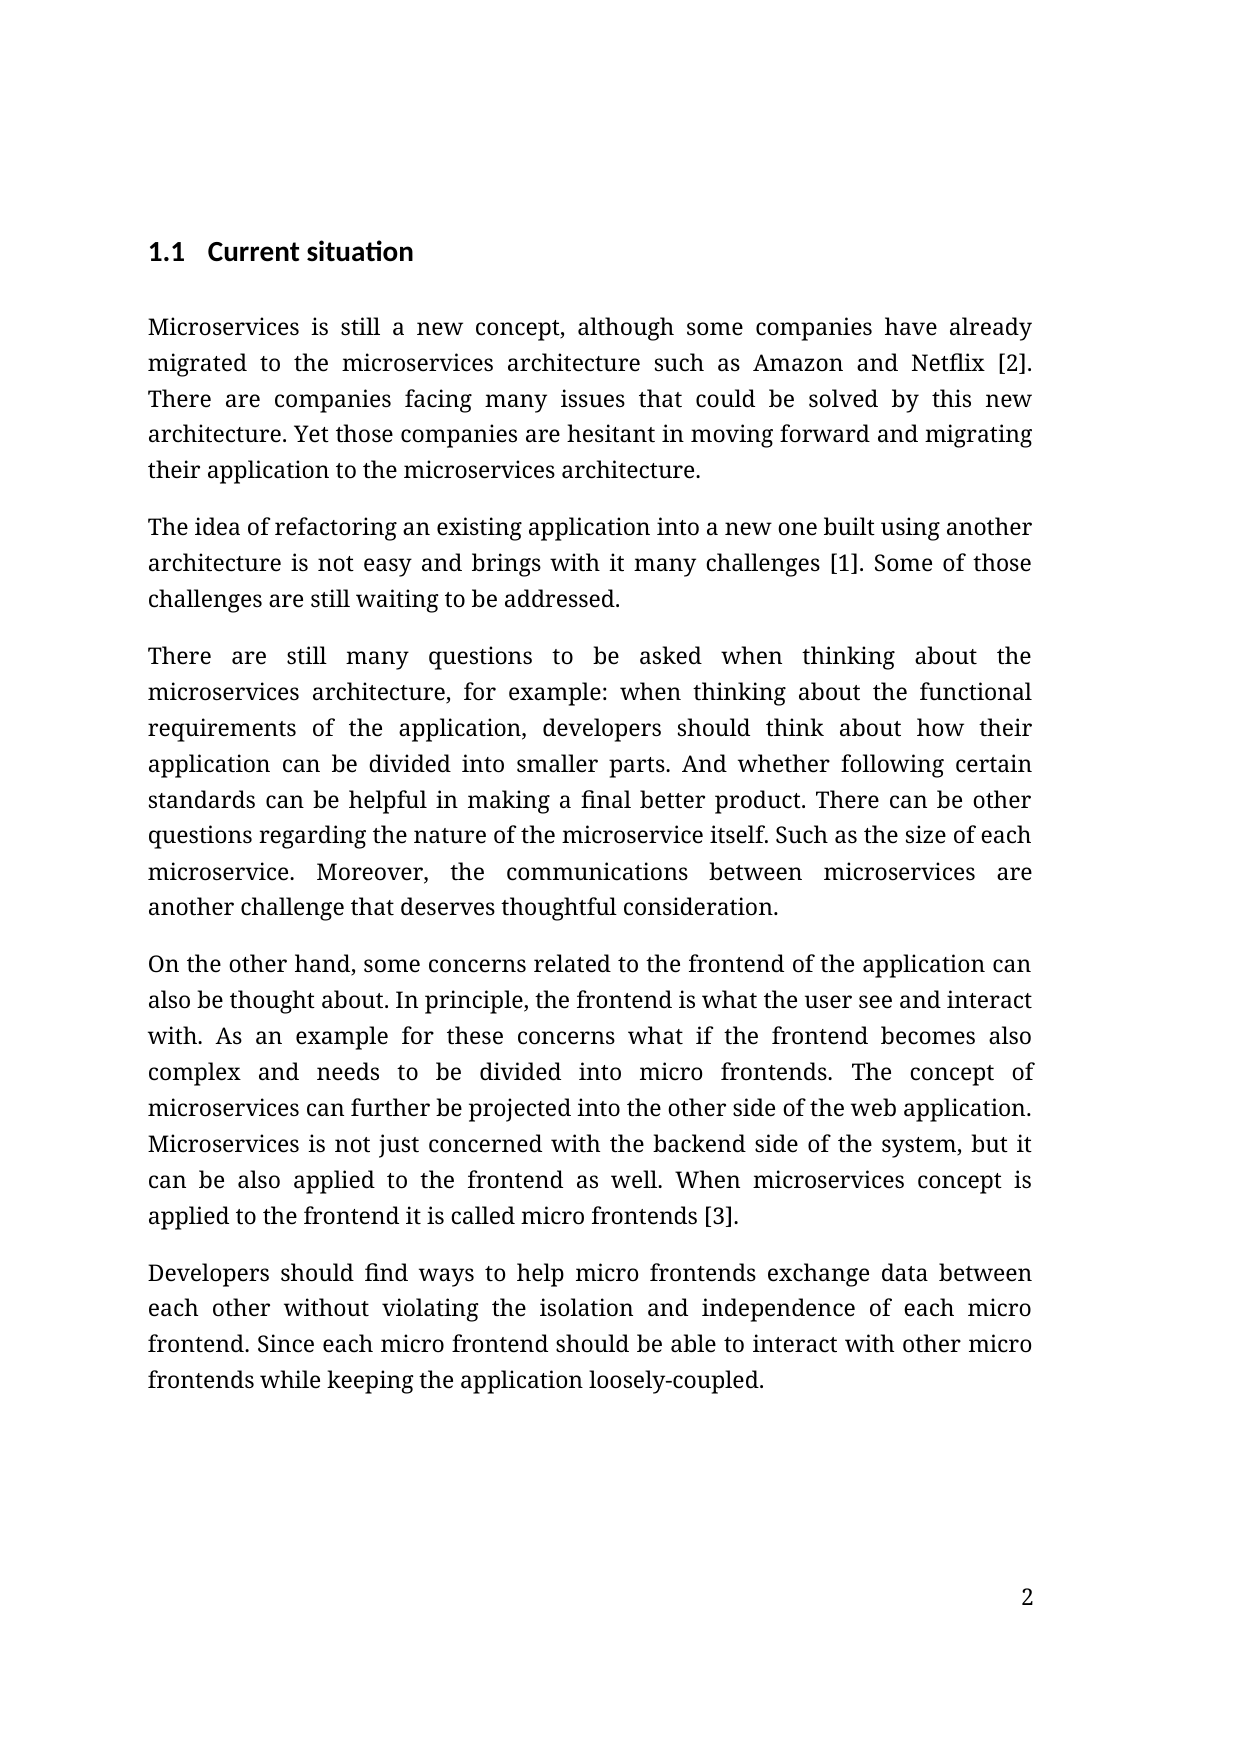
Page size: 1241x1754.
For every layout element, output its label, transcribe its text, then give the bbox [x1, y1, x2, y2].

text Microservices is still a new concept, although some companies have already migrated to the microservices architecture such as Amazon and Netflix [2]. There are companies facing many issues that could be solved by this new architecture. Yet those companies are hesitant in moving forward and migrating their application to the microservices architecture. [148, 311, 1033, 486]
text There are still many questions to be asked when thinking about the microservices architecture, for example: when thinking about the functional requirements of the application, developers should think about how their application can be divided into smaller parts. And whether following certain standards can be helpful in making a final better product. There can be other questions regarding the nature of the microservice itself. Such as the size of each microservice. Moreover, the communications between microservices are another challenge that deserves thoughtful consideration. [148, 640, 1033, 923]
text The idea of refactoring an existing application into a new one built using another architecture is not easy and brings with it many challenges [1]. Some of those challenges are still waiting to be addressed. [148, 511, 1033, 614]
subtitle Current situation [148, 233, 1033, 269]
text Developers should find ways to help micro frontends exchange data between each other without violating the isolation and independence of each micro frontend. Since each micro frontend should be able to interact with other micro frontends while keeping the application loosely-coupled. [148, 1256, 1033, 1396]
text On the other hand, some concerns related to the frontend of the application can also be thought about. In principle, the frontend is what the user see and interact with. As an example for these concerns what if the frontend becomes also complex and needs to be divided into micro frontends. The concept of microservices can further be projected into the other side of the web application. Microservices is not just concerned with the backend side of the system, but it can be also applied to the frontend as well. When microservices concept is applied to the frontend it is called micro frontends [3]. [148, 948, 1033, 1231]
